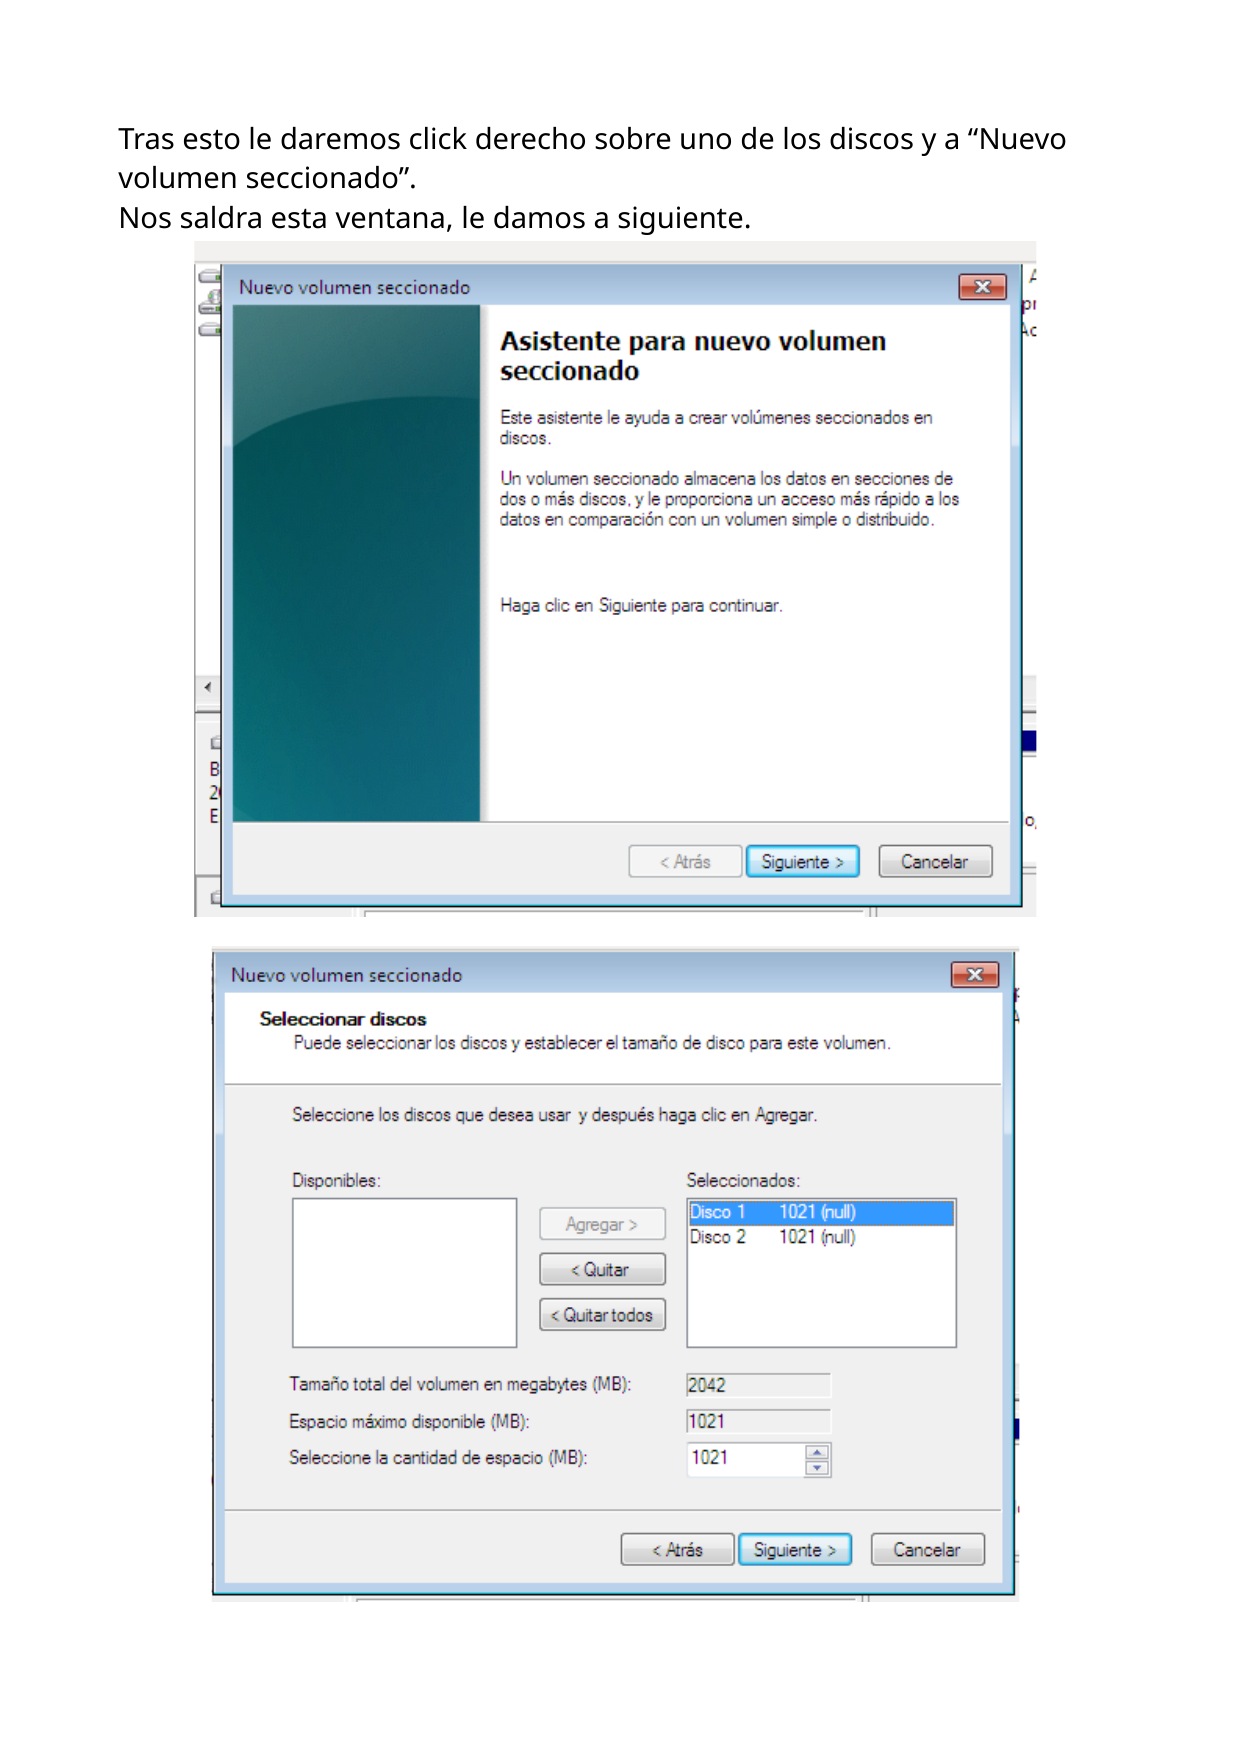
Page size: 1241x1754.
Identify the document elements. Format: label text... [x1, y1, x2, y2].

text Tras esto le daremos click derecho sobre uno de los discos y a “Nuevo volumen seccionado”. [118, 118, 1122, 197]
text Nos saldra esta ventana, le damos a siguiente. [118, 197, 1122, 237]
picture [211, 946, 1020, 1602]
picture [194, 241, 1037, 917]
